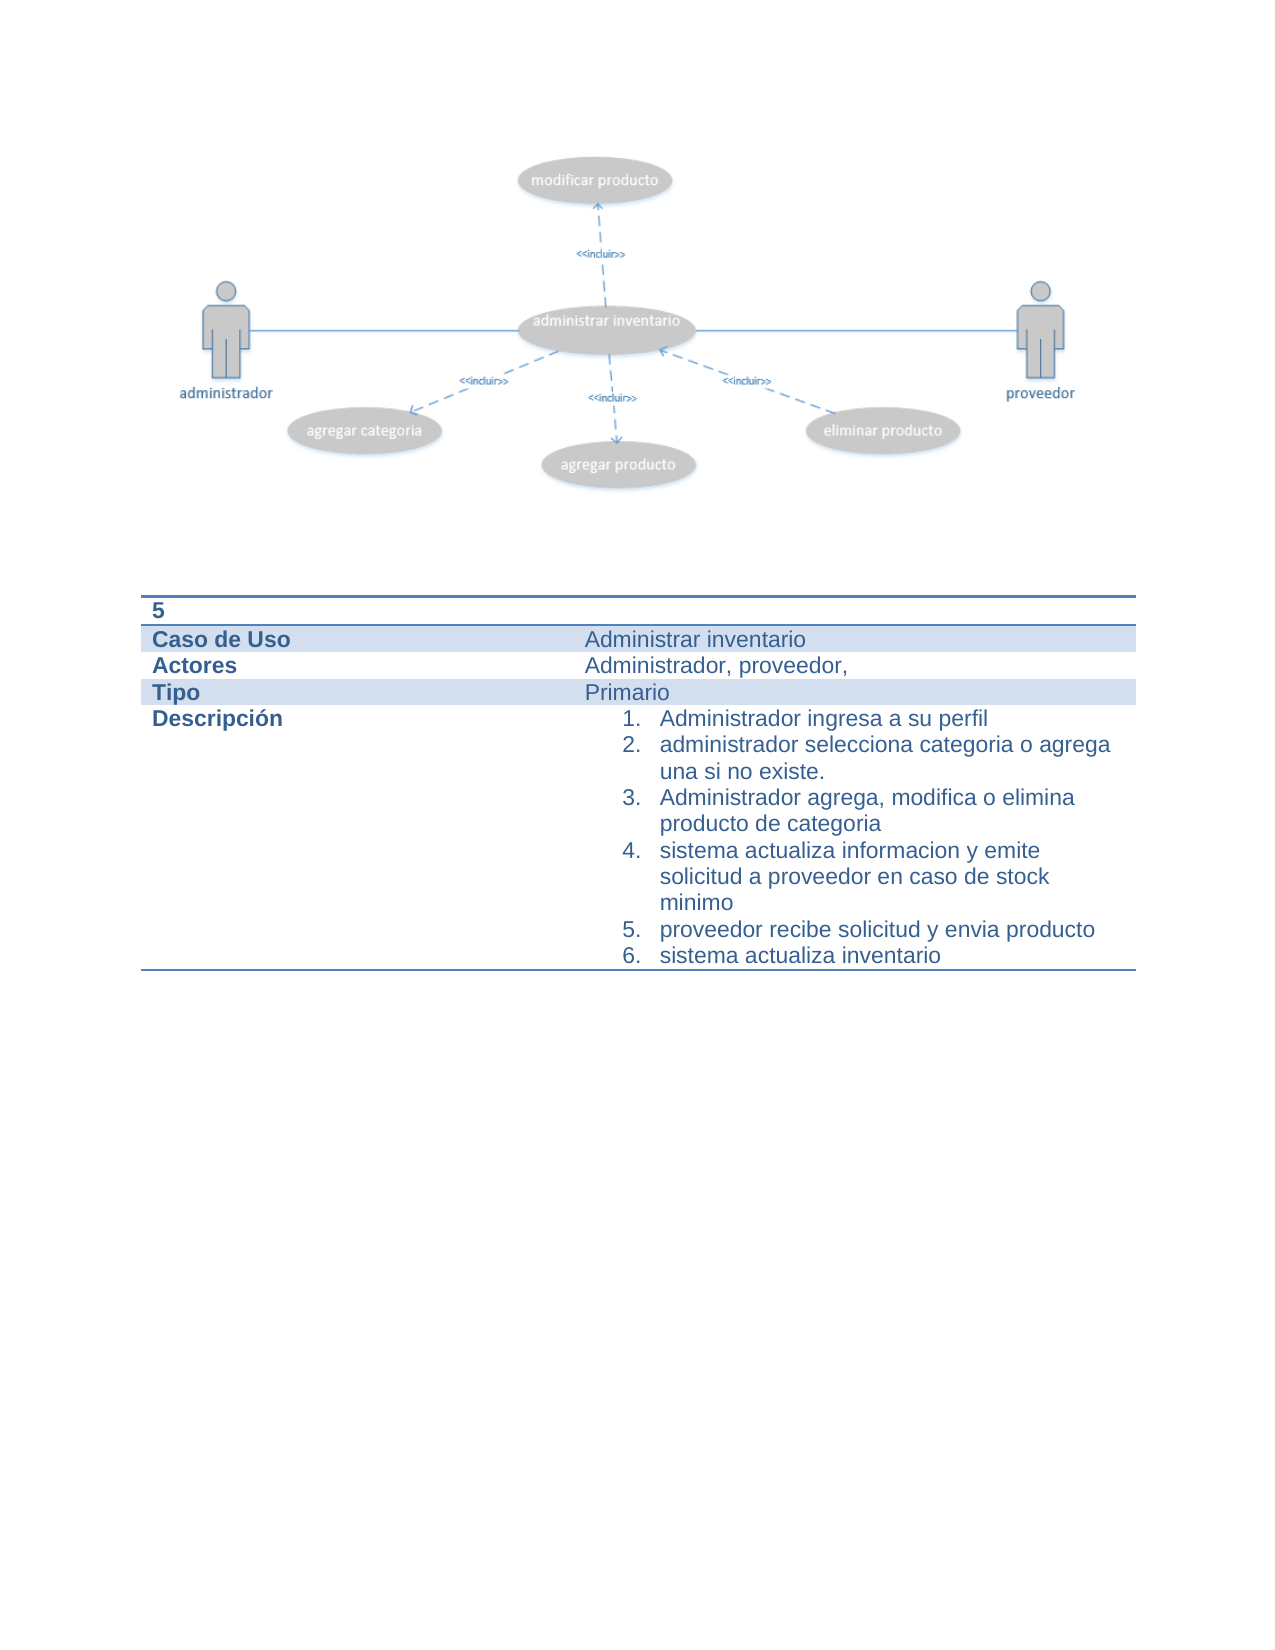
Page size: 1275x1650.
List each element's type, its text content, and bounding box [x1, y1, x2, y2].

table_cell Administrador, proveedor, [573, 652, 1136, 678]
table_header 5 [141, 598, 1136, 624]
table_cell Descripción [141, 705, 573, 968]
table_cell Caso de Uso [141, 626, 573, 652]
table_cell Administrar inventario [573, 626, 1136, 652]
table_cell Administrador ingresa a su perfil administrador selecciona categoria o agrega una si no existe. Administrador agrega, modifica o elimina producto de categoria sistema actualiza informacion y emite solicitud a proveedor en caso de stock minimo proveedor recibe solicitud y envia producto sistema actualiza inventario [573, 705, 1136, 968]
table_cell Actores [141, 652, 573, 678]
picture [150, 150, 1125, 541]
table_cell Primario [573, 679, 1136, 705]
table_cell Tipo [141, 679, 573, 705]
